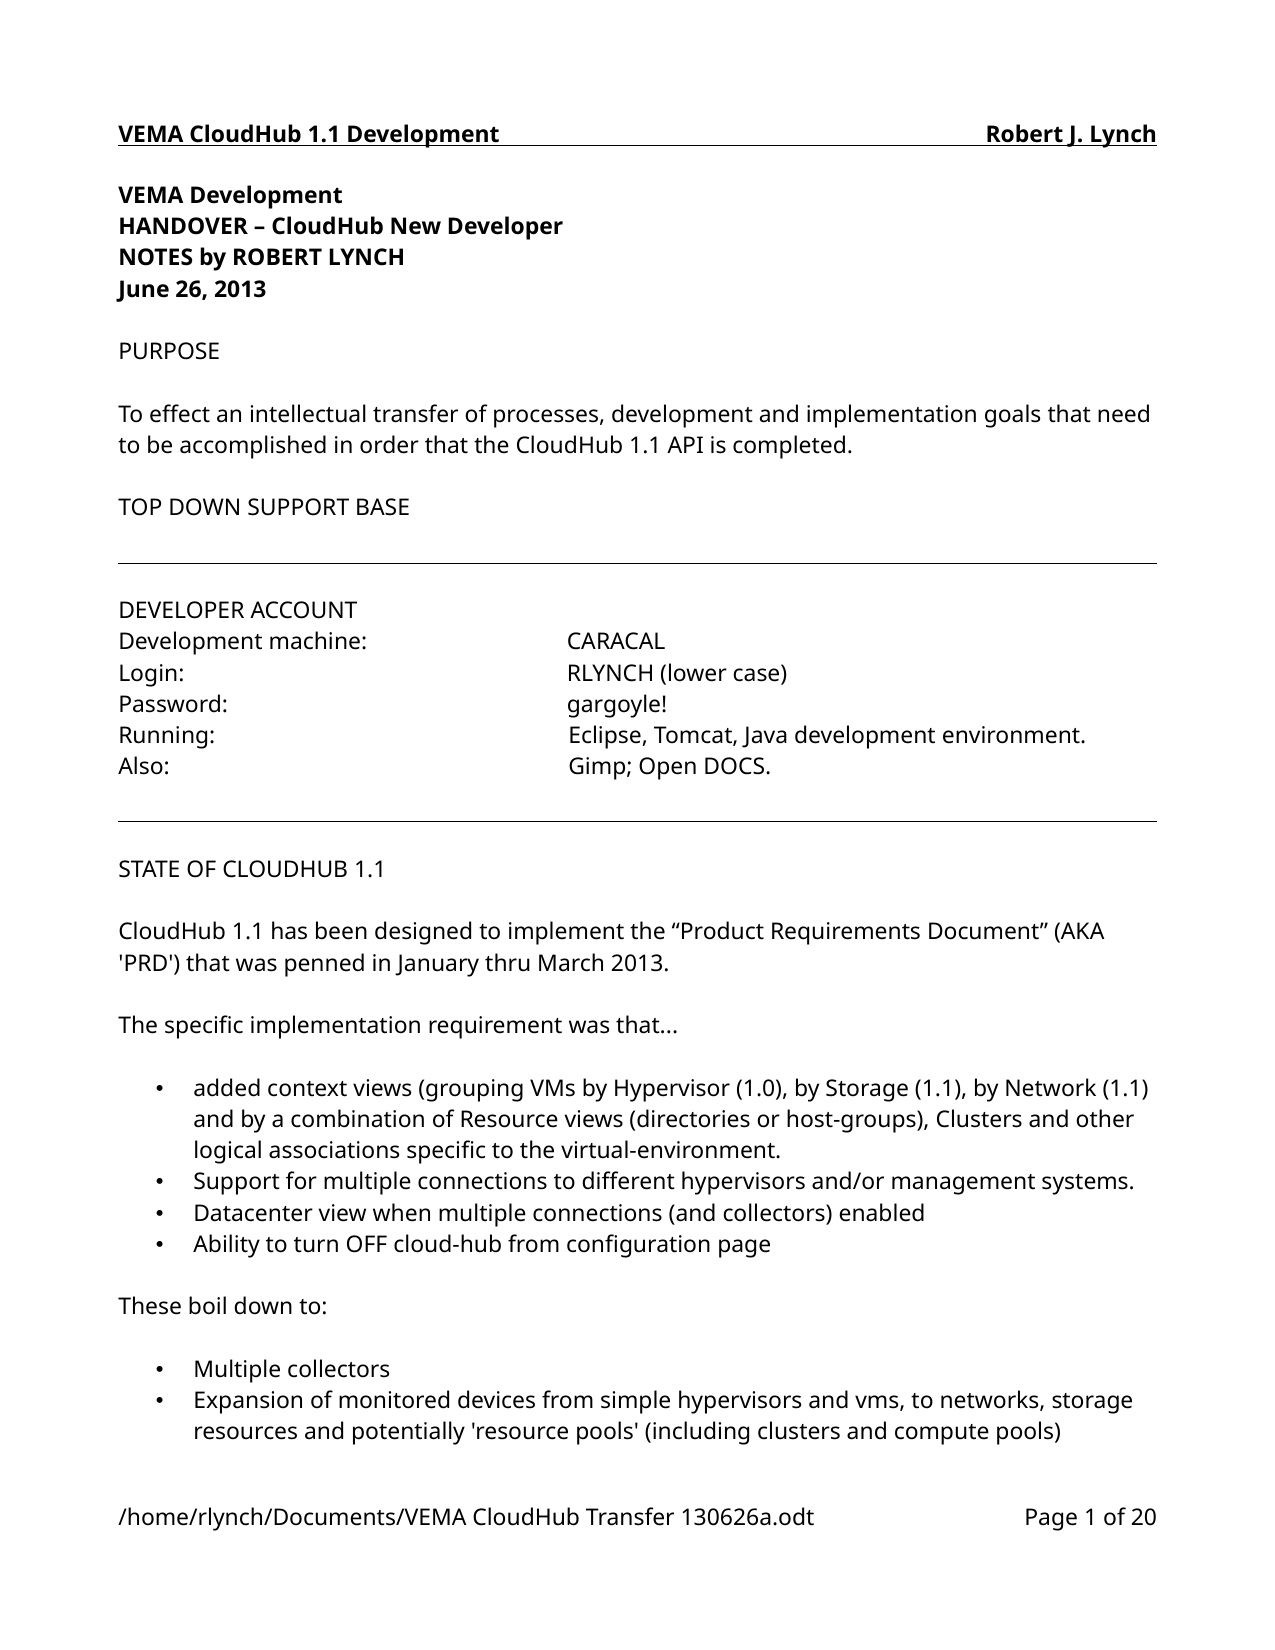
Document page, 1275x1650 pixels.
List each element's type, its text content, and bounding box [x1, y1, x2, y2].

list Support for multiple connections to different hypervisors and/or management systems. [156, 1165, 1157, 1197]
list Expansion of monitored devices from simple hypervisors and vms, to networks, storage resources and potentially 'resource pools' (including clusters and compute pools) [156, 1384, 1157, 1447]
text TOP DOWN SUPPORT BASE [118, 491, 1157, 523]
text Also: Gimp; Open DOCS. [118, 750, 1157, 781]
text NOTES by ROBERT LYNCH [118, 241, 1157, 273]
text CloudHub 1.1 has been designed to implement the “Product Requirements Document” (AKA 'PRD') that was penned in January thru March 2013. [118, 915, 1157, 978]
list Multiple collectors [156, 1353, 1157, 1384]
text DEVELOPER ACCOUNT [118, 594, 1157, 625]
list added context views (grouping VMs by Hypervisor (1.0), by Storage (1.1), by Network (1.1) and by a combination of Resource views (directories or host-groups), Clusters and other logical associations specific to the virtual-environment. [156, 1072, 1157, 1165]
text Running: Eclipse, Tomcat, Java development environment. [118, 719, 1157, 750]
text The specific implementation requirement was that... [118, 1009, 1157, 1040]
list Datacenter view when multiple connections (and collectors) enabled [156, 1197, 1157, 1228]
text VEMA Development [118, 179, 1157, 210]
text HANDOVER – CloudHub New Developer [118, 210, 1157, 241]
text STATE OF CLOUDHUB 1.1 [118, 853, 1157, 884]
text Development machine: CARACAL [118, 625, 1157, 656]
text PURPOSE [118, 335, 1157, 366]
text Password: gargoyle! [118, 688, 1157, 719]
text Login: RLYNCH (lower case) [118, 656, 1157, 688]
list Ability to turn OFF cloud-hub from configuration page [156, 1228, 1157, 1259]
text To effect an intellectual transfer of processes, development and implementation goals that need to be accomplished in order that the CloudHub 1.1 API is completed. [118, 398, 1157, 460]
text These boil down to: [118, 1290, 1157, 1322]
text June 26, 2013 [118, 273, 1157, 304]
